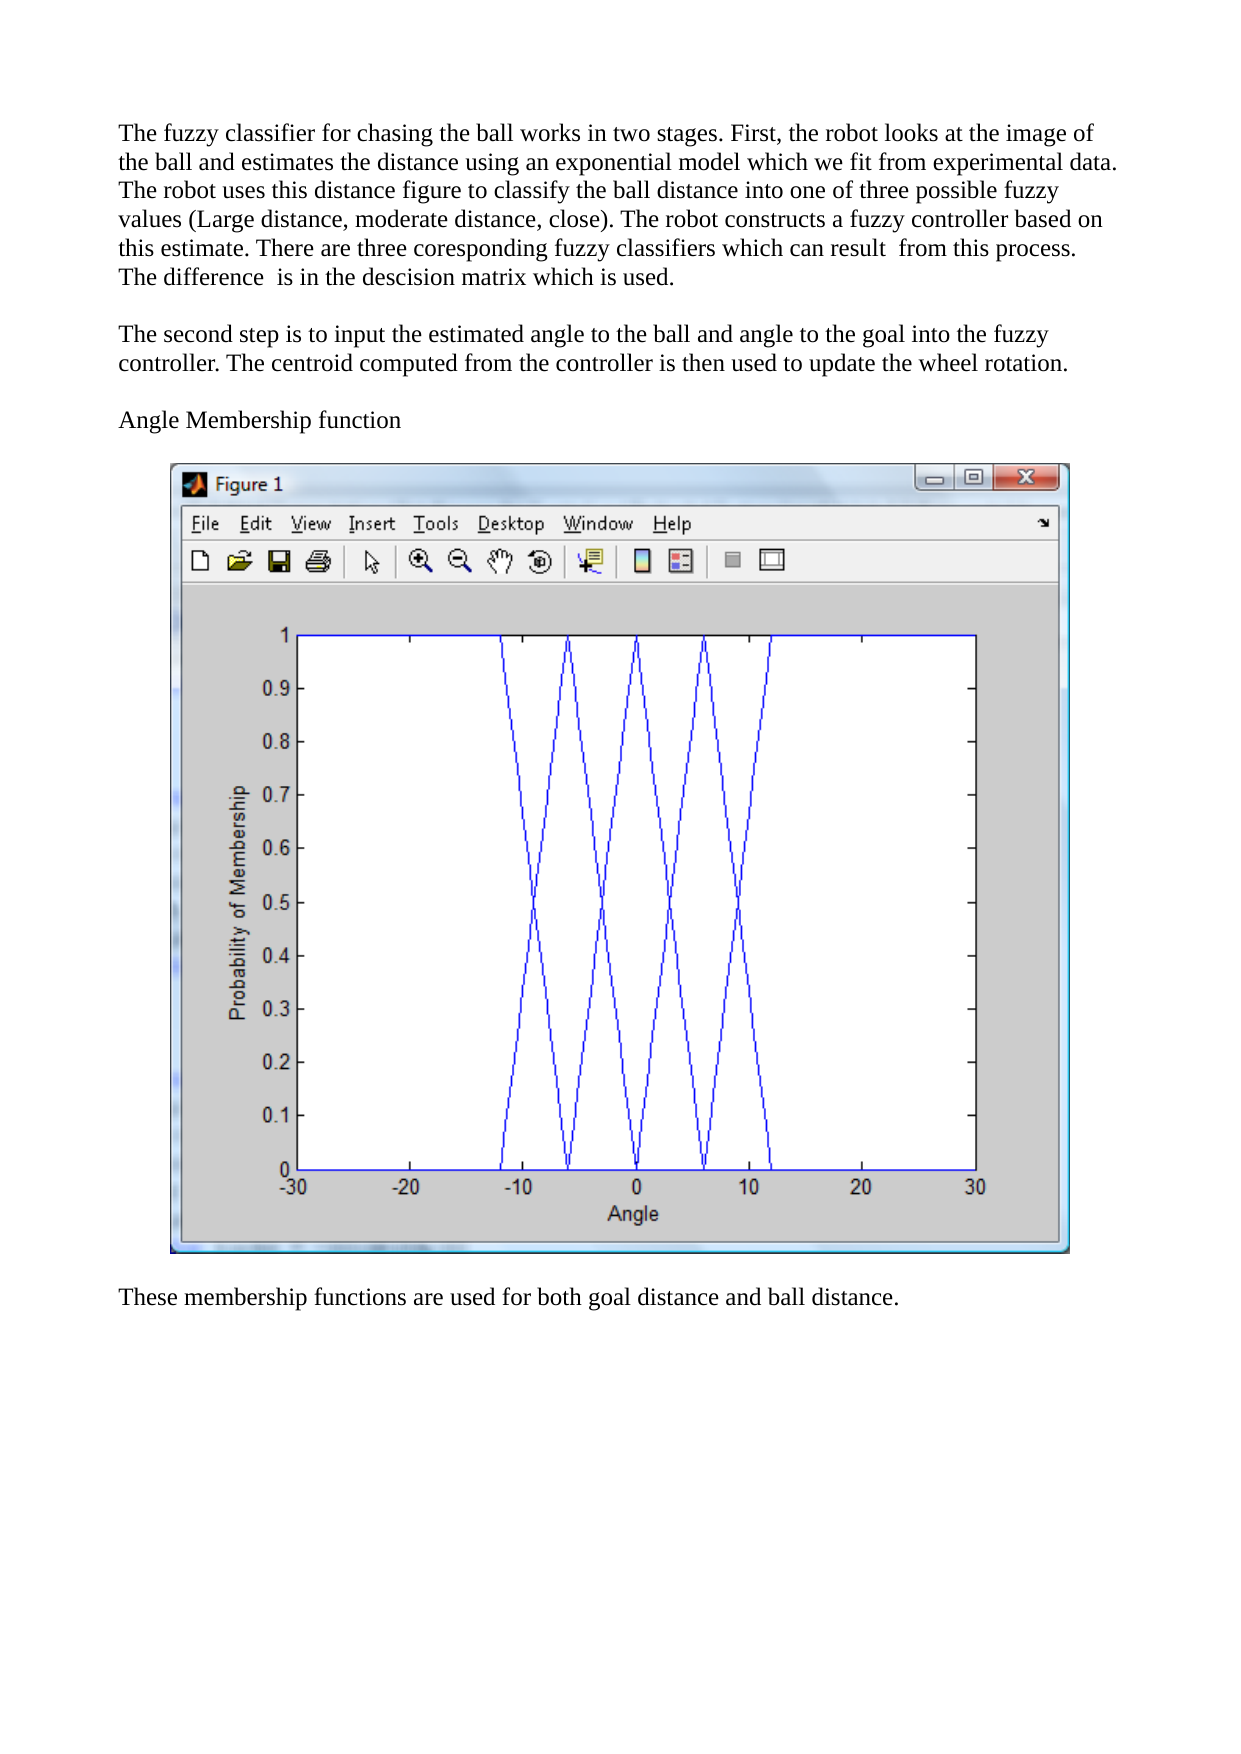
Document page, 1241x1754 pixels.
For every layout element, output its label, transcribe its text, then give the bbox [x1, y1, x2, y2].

text These membership functions are used for both goal distance and ball distance. [118, 1282, 1122, 1311]
text The fuzzy classifier for chasing the ball works in two stages. First, the robot looks at the image of the ball and estimates the distance using an exponential model which we fit from experimental data. [118, 118, 1122, 176]
text The difference is in the descision matrix which is used. [118, 262, 1122, 291]
picture [170, 463, 1070, 1254]
text The robot uses this distance figure to classify the ball distance into one of three possible fuzzy values (Large distance, moderate distance, close). The robot constructs a fuzzy controller based on this estimate. There are three coresponding fuzzy classifiers which can result from this process. [118, 176, 1122, 262]
text Angle Membership function [118, 406, 1122, 434]
text The second step is to input the estimated angle to the ball and angle to the goal into the fuzzy controller. The centroid computed from the controller is then used to update the wheel rotation. [118, 319, 1122, 377]
